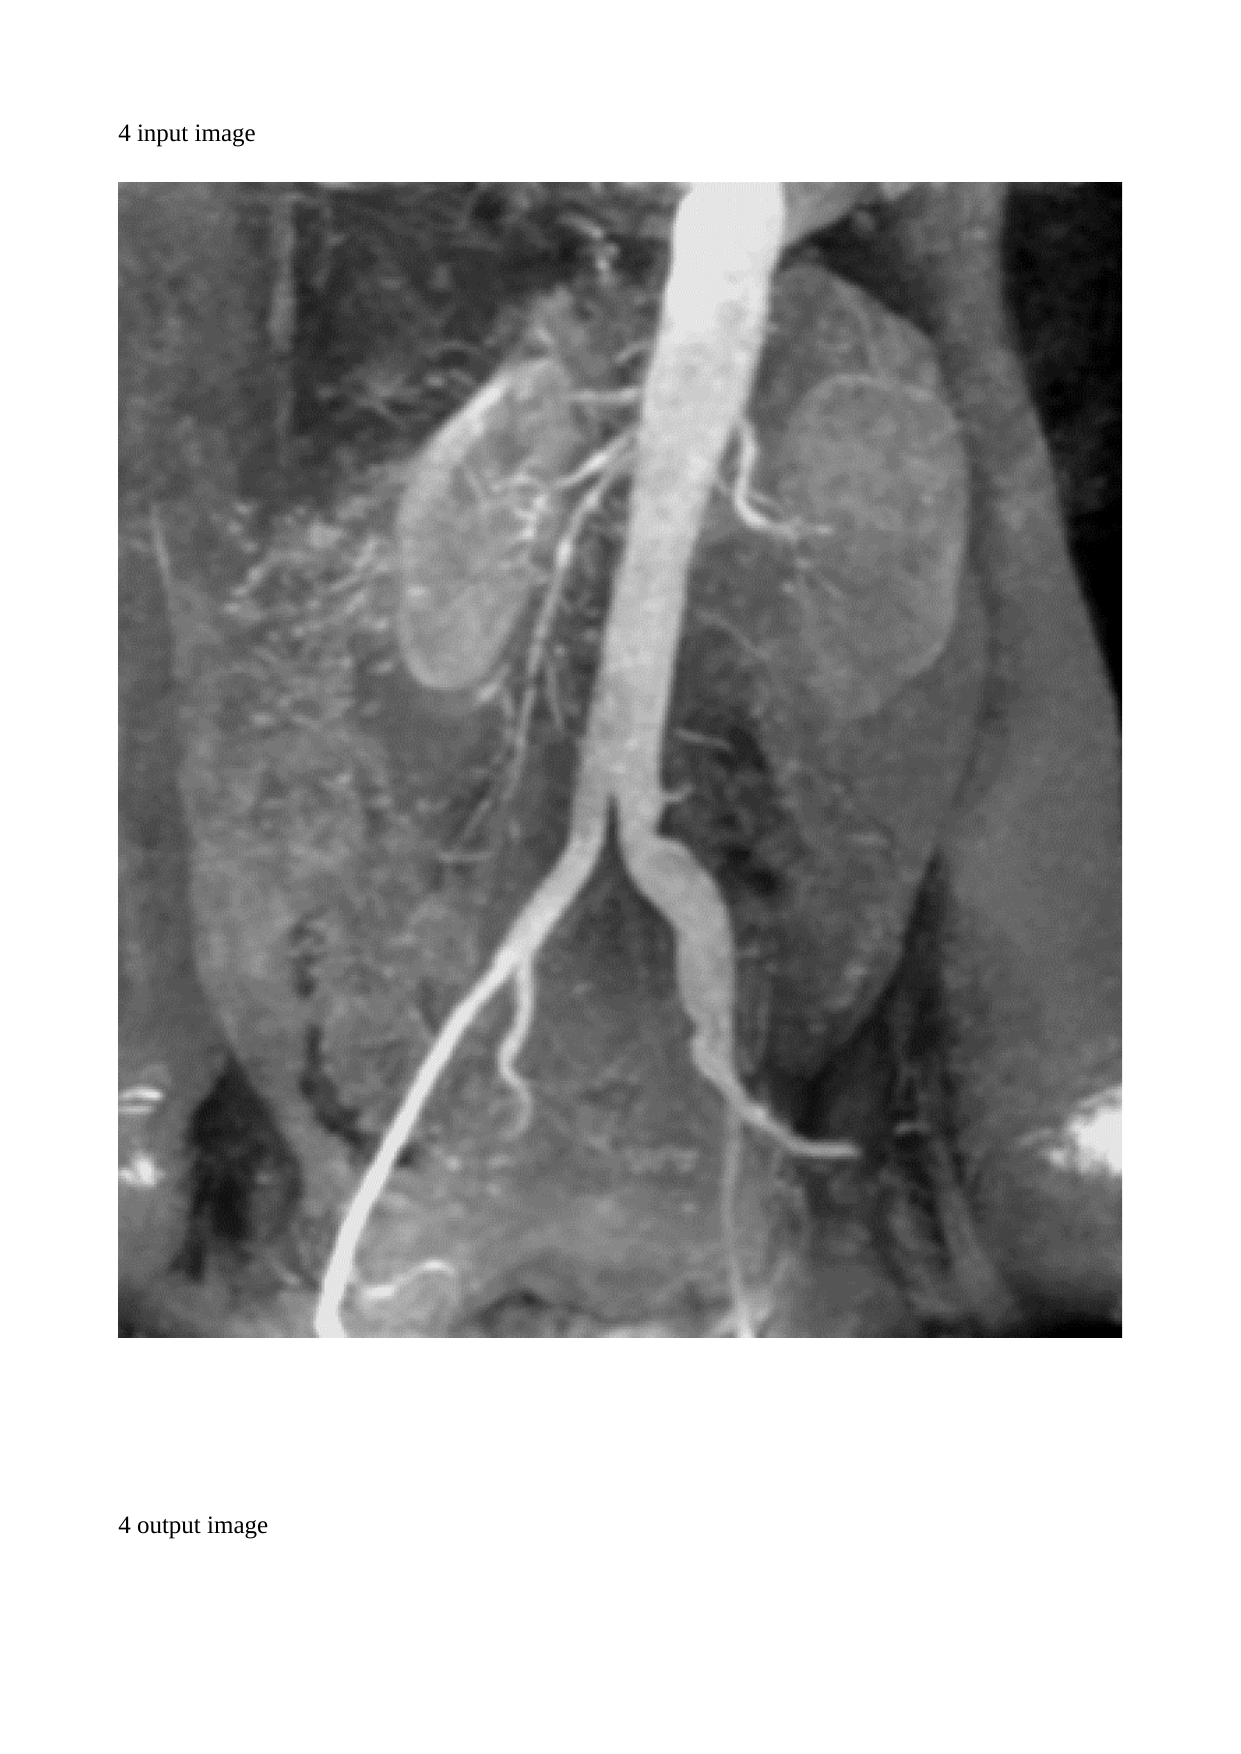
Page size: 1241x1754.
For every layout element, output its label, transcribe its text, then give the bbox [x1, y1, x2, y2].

picture [118, 182, 1123, 1338]
text 4 input image [118, 118, 1122, 147]
text 4 output image [118, 1510, 1122, 1538]
